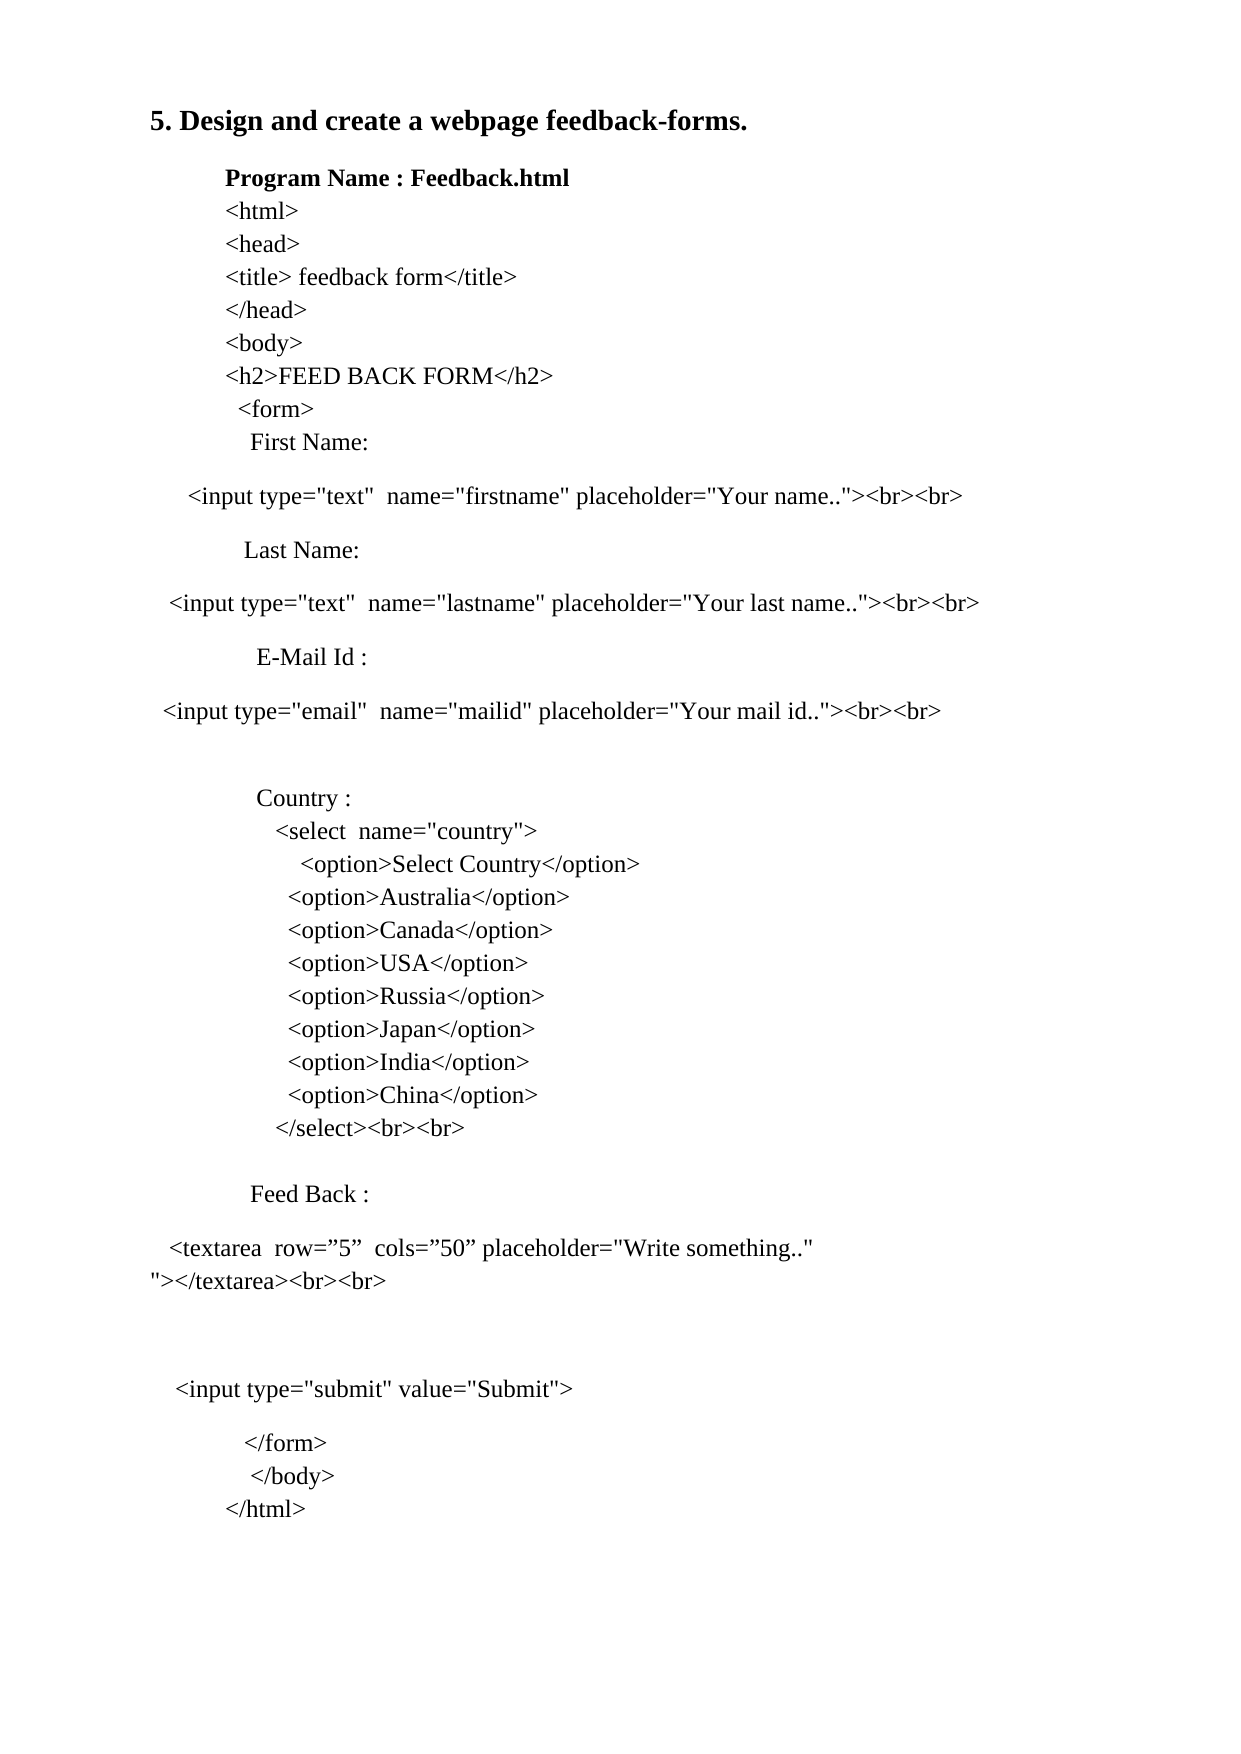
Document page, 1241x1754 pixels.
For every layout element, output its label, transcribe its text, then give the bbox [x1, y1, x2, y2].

list <option>Russia</option> [225, 981, 1048, 1010]
list <option>Australia</option> [225, 882, 1048, 911]
text <input type="email" name="mailid" placeholder="Your mail id.."><br><br> [150, 696, 1048, 725]
list <html> [225, 196, 1048, 224]
list <title> feedback form</title> [225, 262, 1048, 291]
list Last Name: [225, 535, 1048, 563]
list Feed Back : [225, 1179, 1048, 1208]
list First Name: [225, 427, 1048, 456]
list <h2>FEED BACK FORM</h2> [225, 361, 1048, 390]
text <textarea row=”5” cols=”50” placeholder="Write something.." "></textarea><br><br> [150, 1233, 1048, 1295]
list </select><br><br> [225, 1113, 1048, 1142]
list <option>Japan</option> [225, 1014, 1048, 1043]
text <input type="submit" value="Submit"> [150, 1374, 1048, 1403]
list <option>Select Country</option> [225, 849, 1048, 878]
list E-Mail Id : [225, 642, 1048, 671]
list </html> [225, 1494, 1048, 1523]
text <input type="text" name="firstname" placeholder="Your name.."><br><br> [150, 481, 1048, 509]
list <body> [225, 328, 1048, 357]
list <form> [225, 394, 1048, 423]
list <option>USA</option> [225, 948, 1048, 977]
list Country : [225, 783, 1048, 812]
list </head> [225, 295, 1048, 324]
list <option>Canada</option> [225, 915, 1048, 944]
text 5. Design and create a webpage feedback-forms. [150, 103, 1048, 137]
list Program Name : Feedback.html [225, 163, 1048, 192]
list <option>India</option> [225, 1047, 1048, 1076]
list <option>China</option> [225, 1080, 1048, 1109]
list <select name="country"> [225, 816, 1048, 845]
list </form> [225, 1428, 1048, 1457]
list <head> [225, 229, 1048, 258]
text <input type="text" name="lastname" placeholder="Your last name.."><br><br> [150, 588, 1048, 617]
list </body> [225, 1461, 1048, 1489]
